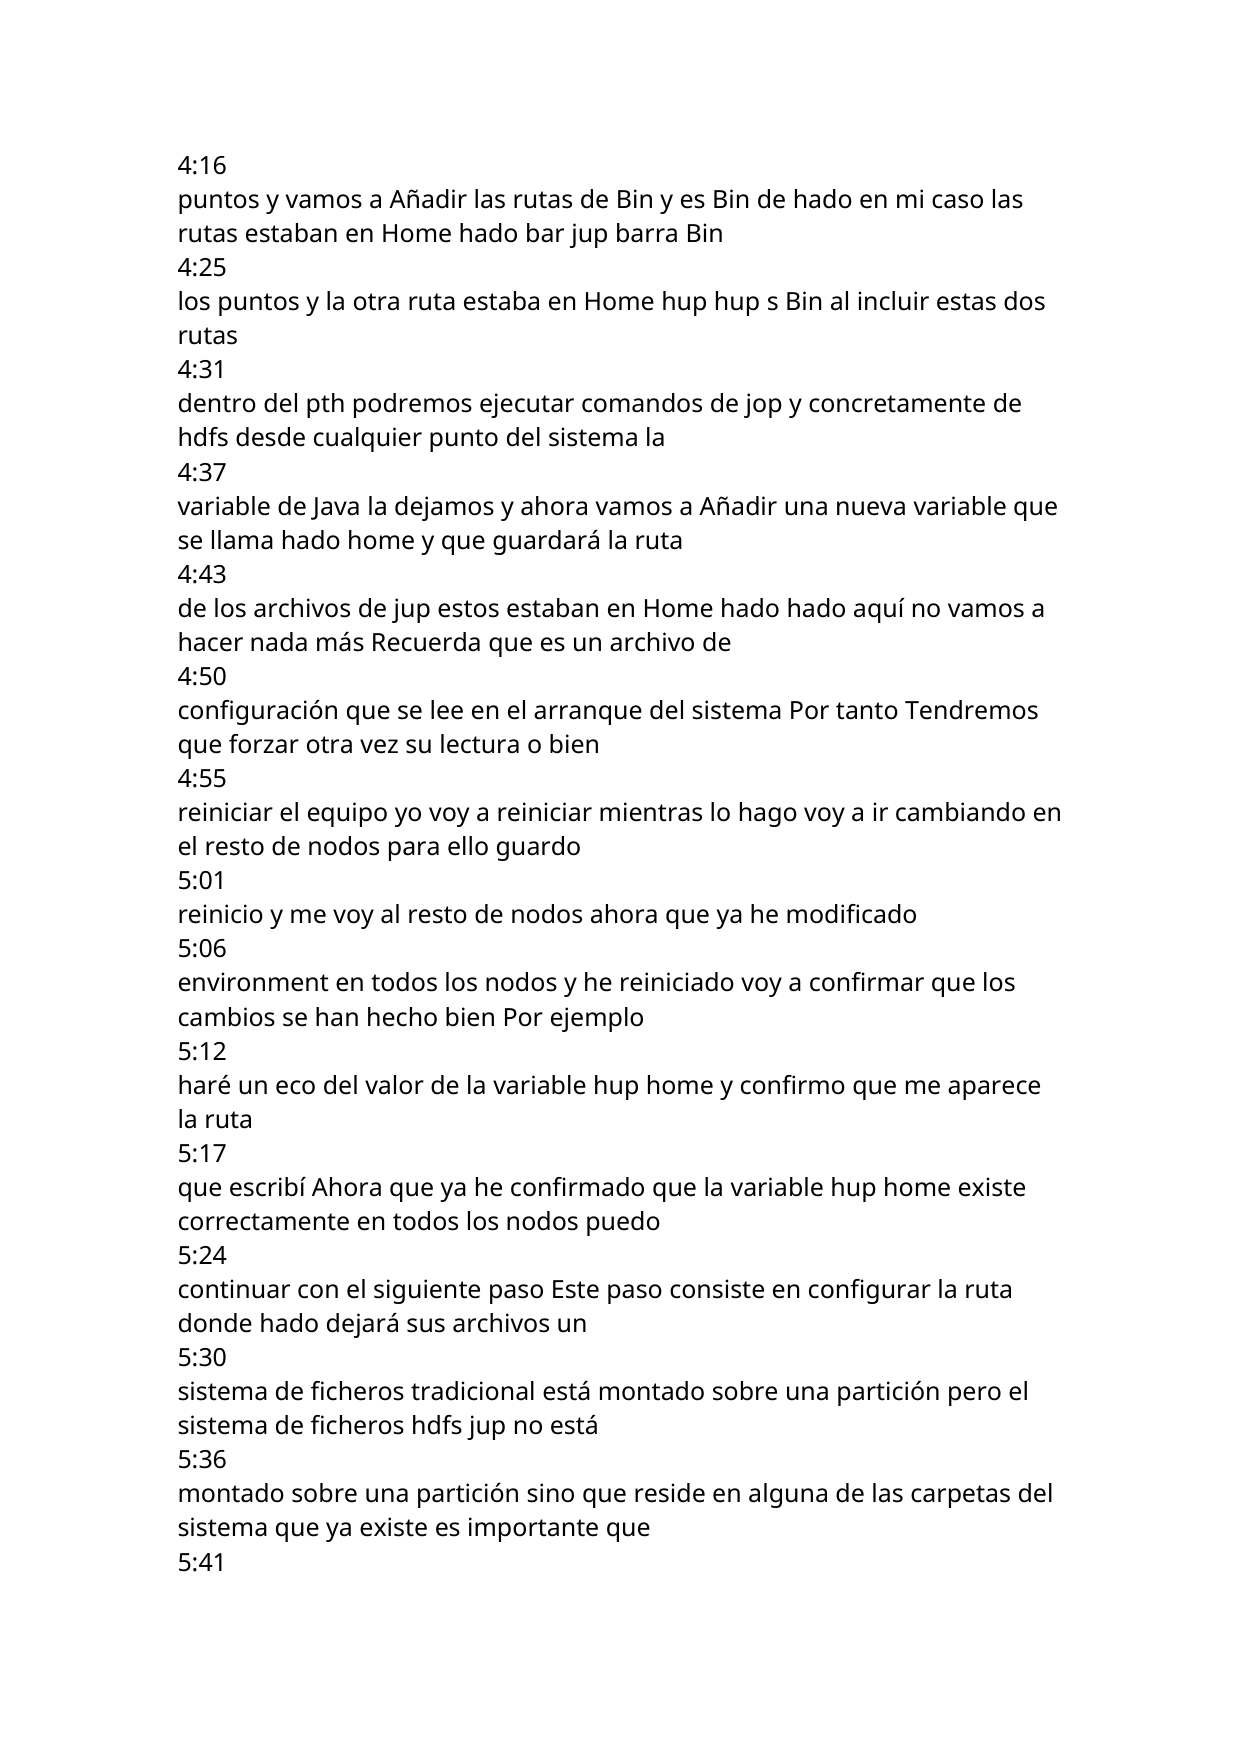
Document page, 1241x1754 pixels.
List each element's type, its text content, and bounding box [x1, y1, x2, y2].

text 4:37 [177, 454, 1063, 488]
text 4:25 [177, 250, 1063, 284]
text continuar con el siguiente paso Este paso consiste en configurar la ruta donde hado dejará sus archivos un [177, 1272, 1063, 1340]
text 4:43 [177, 556, 1063, 590]
text de los archivos de jup estos estaban en Home hado hado aquí no vamos a hacer nada más Recuerda que es un archivo de [177, 590, 1063, 658]
text 5:12 [177, 1033, 1063, 1067]
text 5:36 [177, 1442, 1063, 1476]
text configuración que se lee en el arranque del sistema Por tanto Tendremos que forzar otra vez su lectura o bien [177, 693, 1063, 761]
text 5:06 [177, 931, 1063, 965]
text que escribí Ahora que ya he confirmado que la variable hup home existe correctamente en todos los nodos puedo [177, 1169, 1063, 1238]
text 4:50 [177, 658, 1063, 693]
text variable de Java la dejamos y ahora vamos a Añadir una nueva variable que se llama hado home y que guardará la ruta [177, 488, 1063, 556]
text 4:16 [177, 148, 1063, 182]
text 4:31 [177, 352, 1063, 386]
text los puntos y la otra ruta estaba en Home hup hup s Bin al incluir estas dos rutas [177, 284, 1063, 352]
text 4:55 [177, 761, 1063, 795]
text reiniciar el equipo yo voy a reiniciar mientras lo hago voy a ir cambiando en el resto de nodos para ello guardo [177, 795, 1063, 863]
text 5:30 [177, 1340, 1063, 1374]
text sistema de ficheros tradicional está montado sobre una partición pero el sistema de ficheros hdfs jup no está [177, 1374, 1063, 1442]
text puntos y vamos a Añadir las rutas de Bin y es Bin de hado en mi caso las rutas estaban en Home hado bar jup barra Bin [177, 182, 1063, 250]
text reinicio y me voy al resto de nodos ahora que ya he modificado [177, 897, 1063, 931]
text 5:41 [177, 1544, 1063, 1578]
text 5:24 [177, 1238, 1063, 1272]
text montado sobre una partición sino que reside en alguna de las carpetas del sistema que ya existe es importante que [177, 1476, 1063, 1544]
text 5:17 [177, 1135, 1063, 1169]
text 5:01 [177, 863, 1063, 897]
text environment en todos los nodos y he reiniciado voy a confirmar que los cambios se han hecho bien Por ejemplo [177, 965, 1063, 1033]
text haré un eco del valor de la variable hup home y confirmo que me aparece la ruta [177, 1067, 1063, 1135]
text dentro del pth podremos ejecutar comandos de jop y concretamente de hdfs desde cualquier punto del sistema la [177, 386, 1063, 454]
